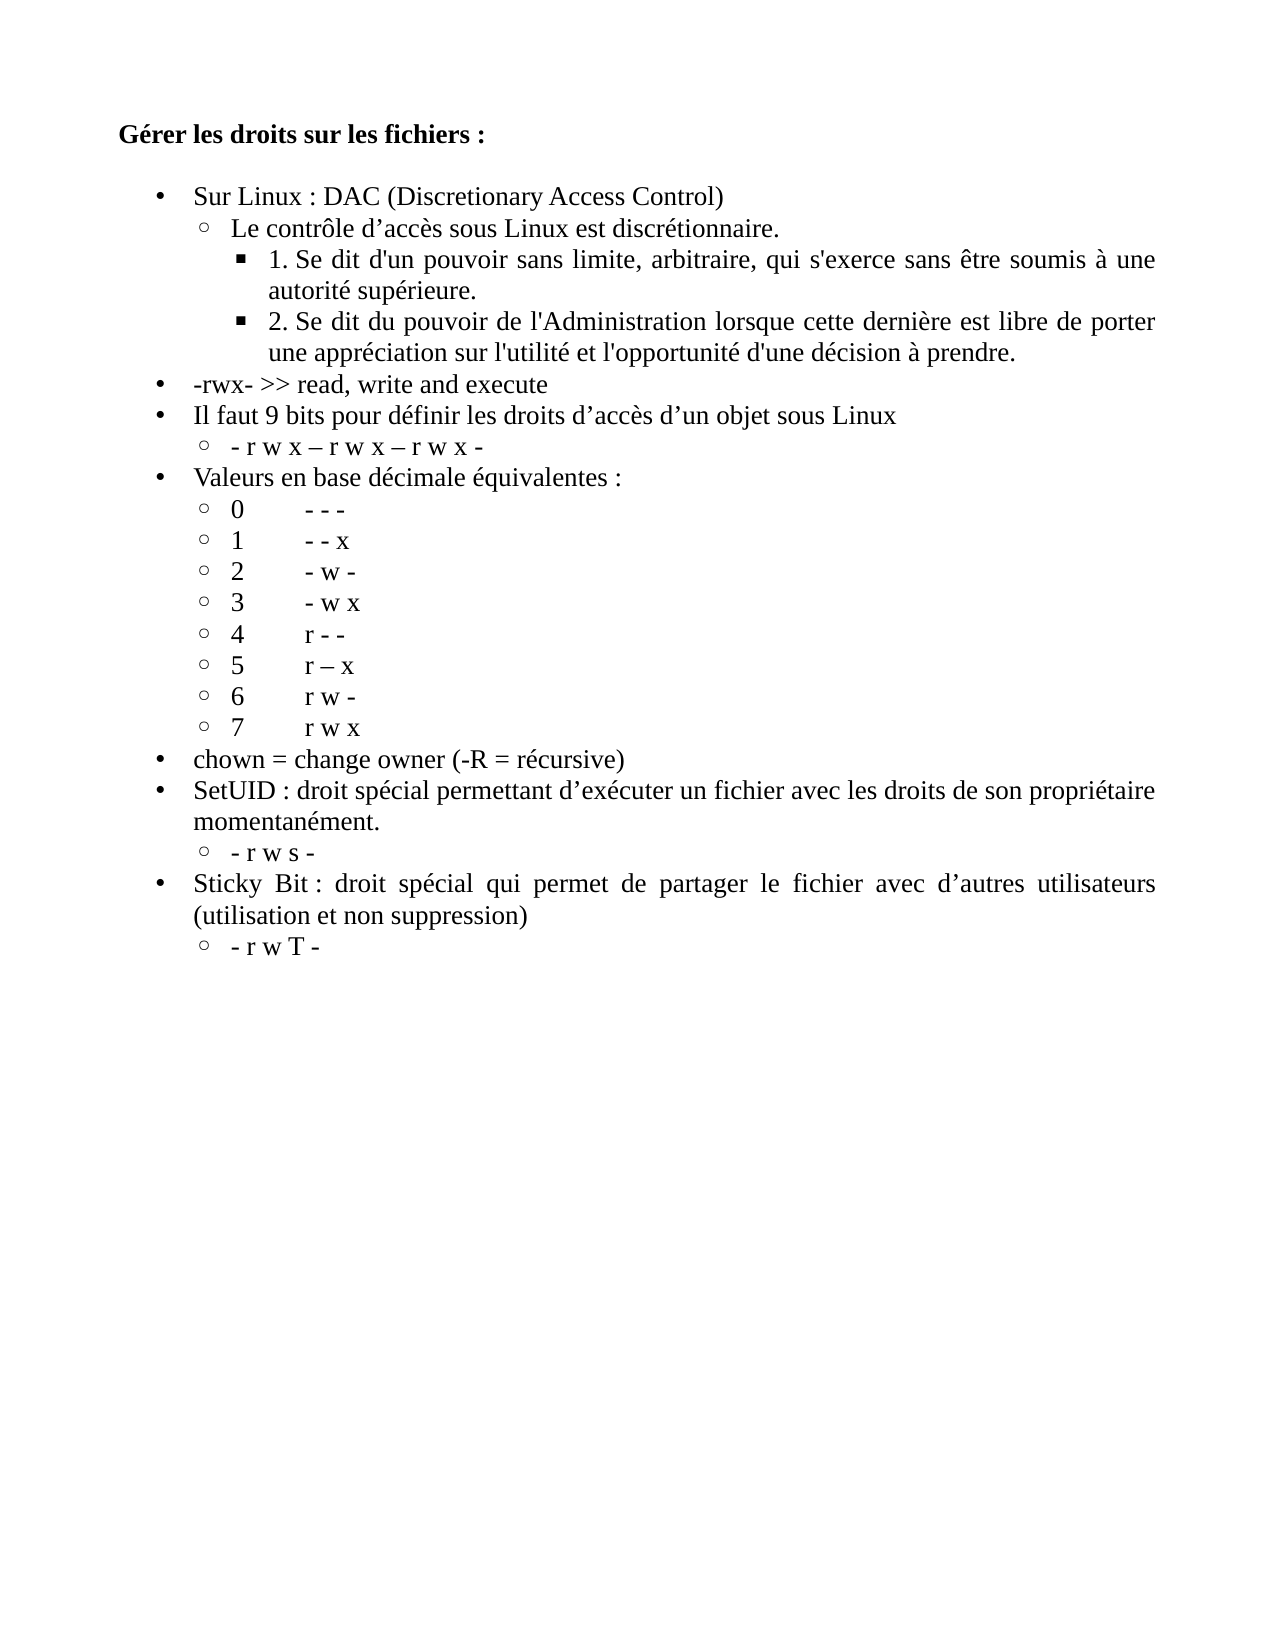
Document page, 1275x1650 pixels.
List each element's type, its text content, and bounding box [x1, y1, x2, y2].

list 7 r w x [193, 711, 1157, 743]
list -rwx- >> read, write and execute [156, 368, 1157, 399]
list chown = change owner (-R = récursive) [156, 743, 1157, 774]
list Valeurs en base décimale équivalentes : [156, 461, 1157, 493]
list 4 r - - [193, 618, 1157, 649]
list - r w T - [193, 930, 1157, 961]
list SetUID : droit spécial permettant d’exécuter un fichier avec les droits de son propriétaire momentanément. [156, 774, 1157, 836]
list 3 - w x [193, 586, 1157, 618]
list 1 - - x [193, 524, 1157, 555]
list Sticky Bit : droit spécial qui permet de partager le fichier avec d’autres utilisateurs (utilisation et non suppression) [156, 868, 1157, 930]
list 2. Se dit du pouvoir de l'Administration lorsque cette dernière est libre de porter une appréciation sur l'utilité et l'opportunité d'une décision à prendre. [231, 305, 1157, 368]
text Gérer les droits sur les fichiers : [118, 118, 1157, 149]
list Sur Linux : DAC (Discretionary Access Control) [156, 180, 1157, 212]
list - r w x – r w x – r w x - [193, 430, 1157, 461]
list - r w s - [193, 836, 1157, 868]
list 1. Se dit d'un pouvoir sans limite, arbitraire, qui s'exerce sans être soumis à une autorité supérieure. [231, 243, 1157, 305]
list 2 - w - [193, 555, 1157, 586]
list Le contrôle d’accès sous Linux est discrétionnaire. [193, 212, 1157, 243]
list 5 r – x [193, 649, 1157, 680]
list 0 - - - [193, 493, 1157, 524]
list Il faut 9 bits pour définir les droits d’accès d’un objet sous Linux [156, 399, 1157, 430]
list 6 r w - [193, 680, 1157, 711]
